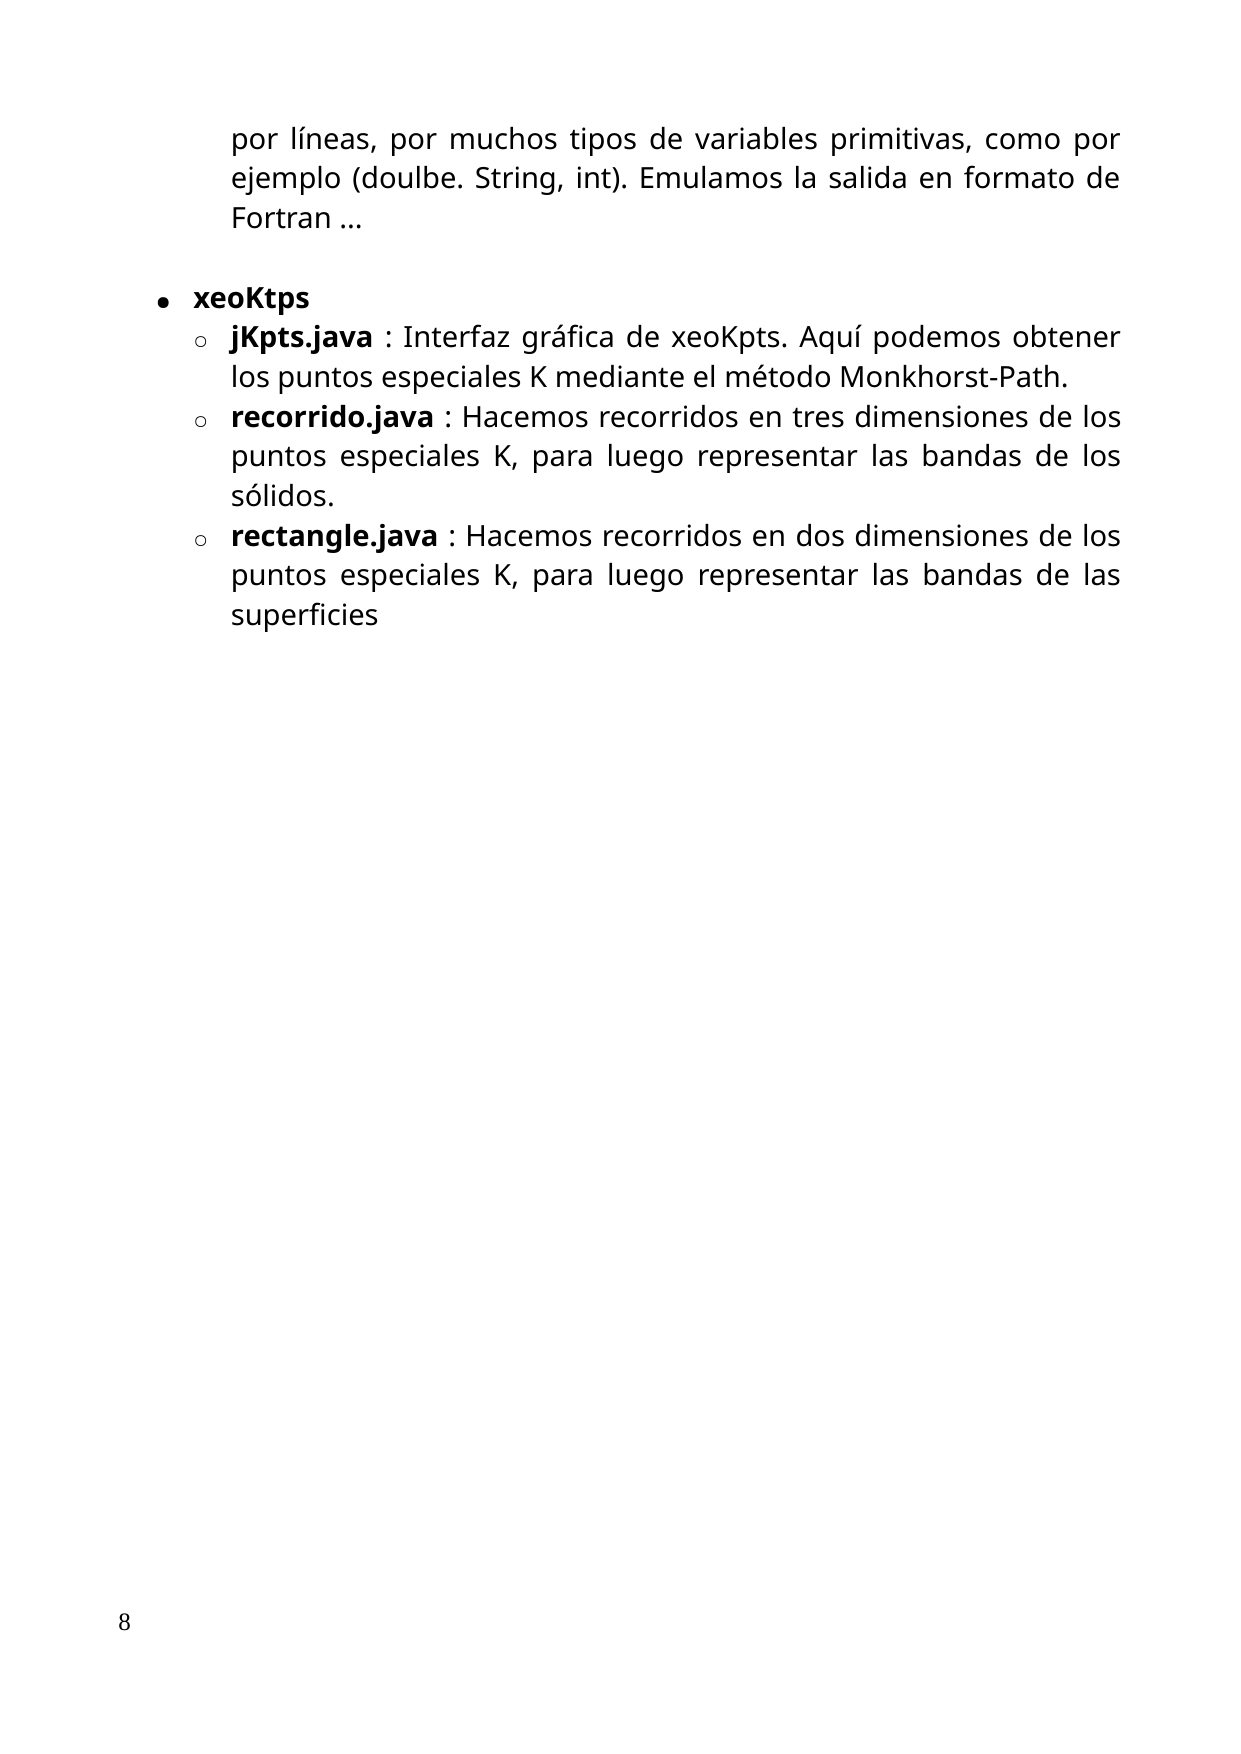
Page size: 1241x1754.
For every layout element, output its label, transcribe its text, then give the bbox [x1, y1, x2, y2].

list rectangle.java : Hacemos recorridos en dos dimensiones de los puntos especiales K, para luego representar las bandas de las superficies [193, 515, 1122, 634]
list recorrido.java : Hacemos recorridos en tres dimensiones de los puntos especiales K, para luego representar las bandas de los sólidos. [193, 396, 1122, 515]
list jKpts.java : Interfaz gráfica de xeoKpts. Aquí podemos obtener los puntos especiales K mediante el método Monkhorst-Path. [193, 317, 1122, 396]
list por líneas, por muchos tipos de variables primitivas, como por ejemplo (doulbe. String, int). Emulamos la salida en formato de Fortran ... [193, 118, 1122, 237]
list xeoKtps [156, 277, 1122, 317]
